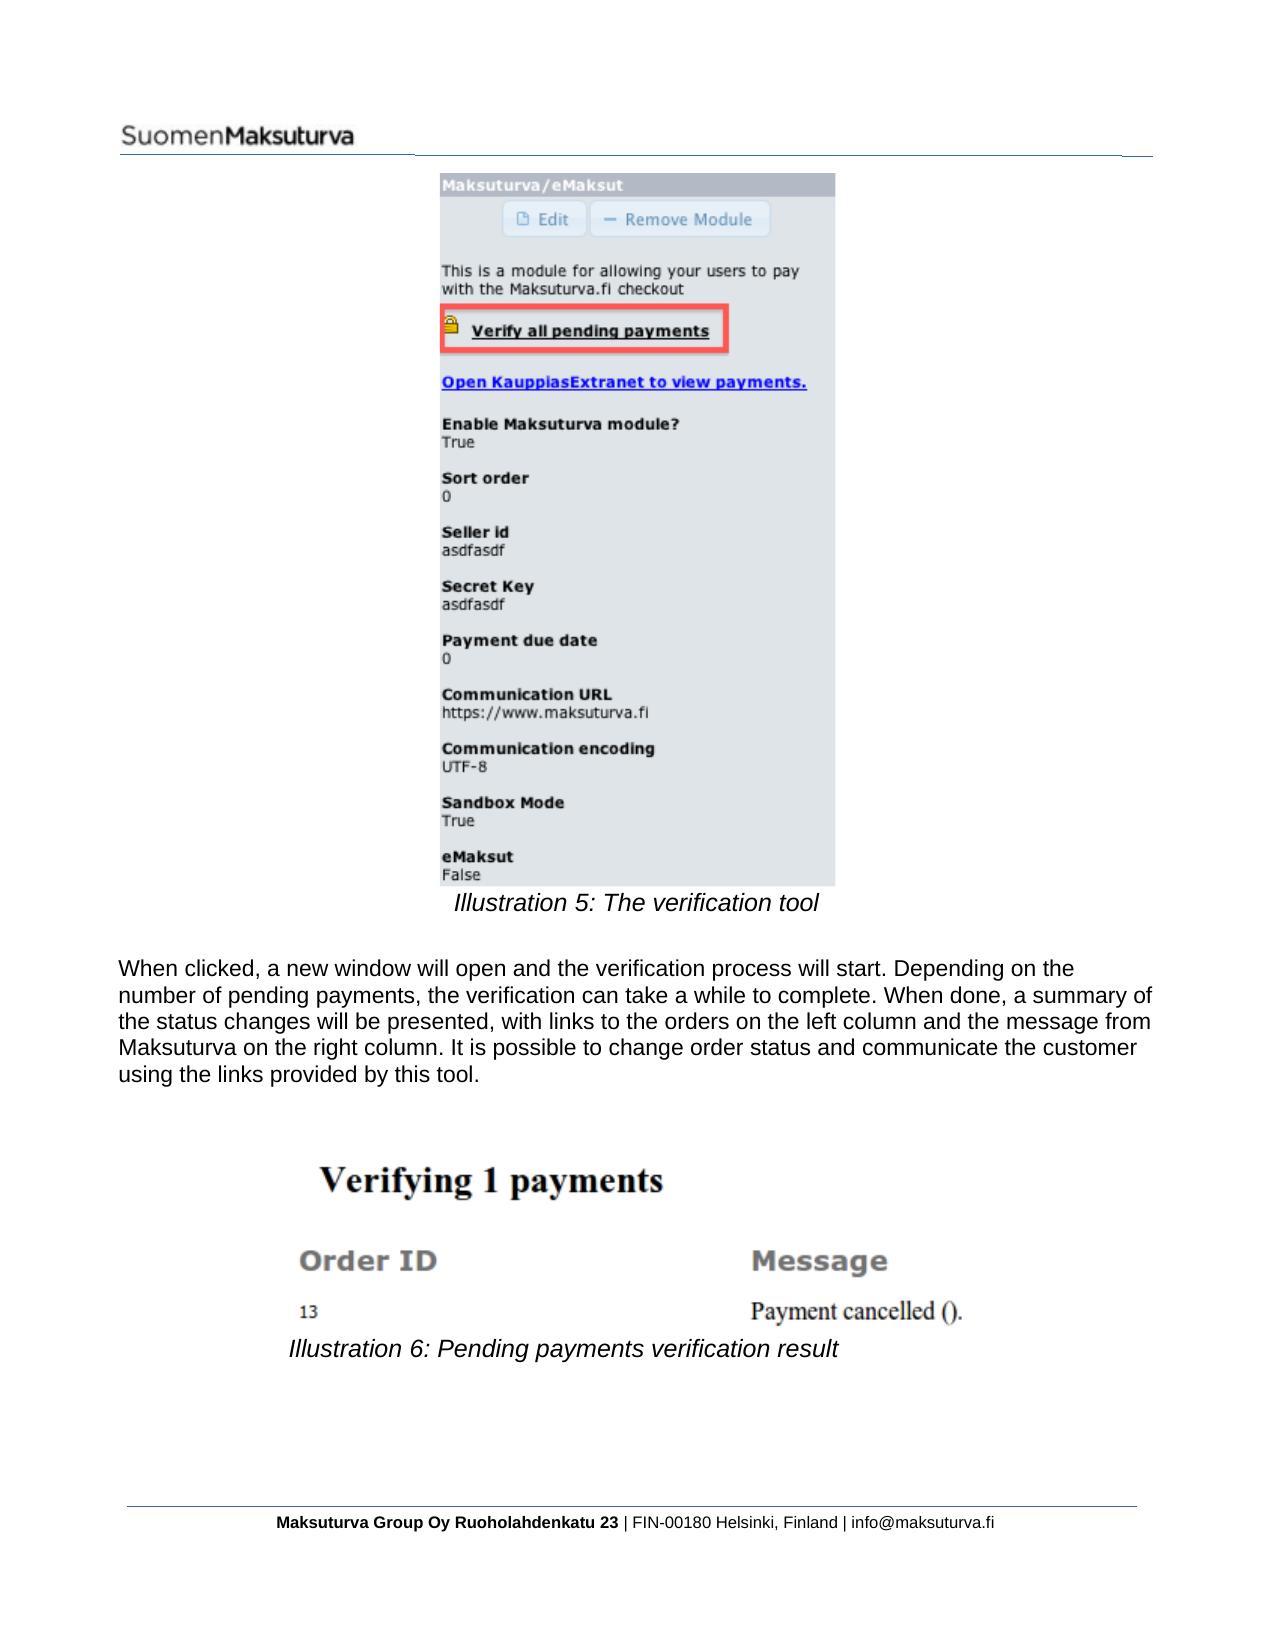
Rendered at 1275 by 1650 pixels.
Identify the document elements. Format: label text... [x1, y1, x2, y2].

text Illustration 6: Pending payments verification result [288, 1334, 987, 1363]
text When clicked, a new window will open and the verification process will start. Depending on the number of pending payments, the verification can take a while to complete. When done, a summary of the status changes will be presented, with links to the orders on the left column and the message from Maksuturva on the right column. It is possible to change order status and communicate the customer using the links provided by this tool. [118, 955, 1157, 1087]
picture [288, 1151, 987, 1334]
picture [439, 173, 836, 888]
picture [120, 124, 358, 147]
text Illustration 5: The verification tool [404, 186, 871, 916]
